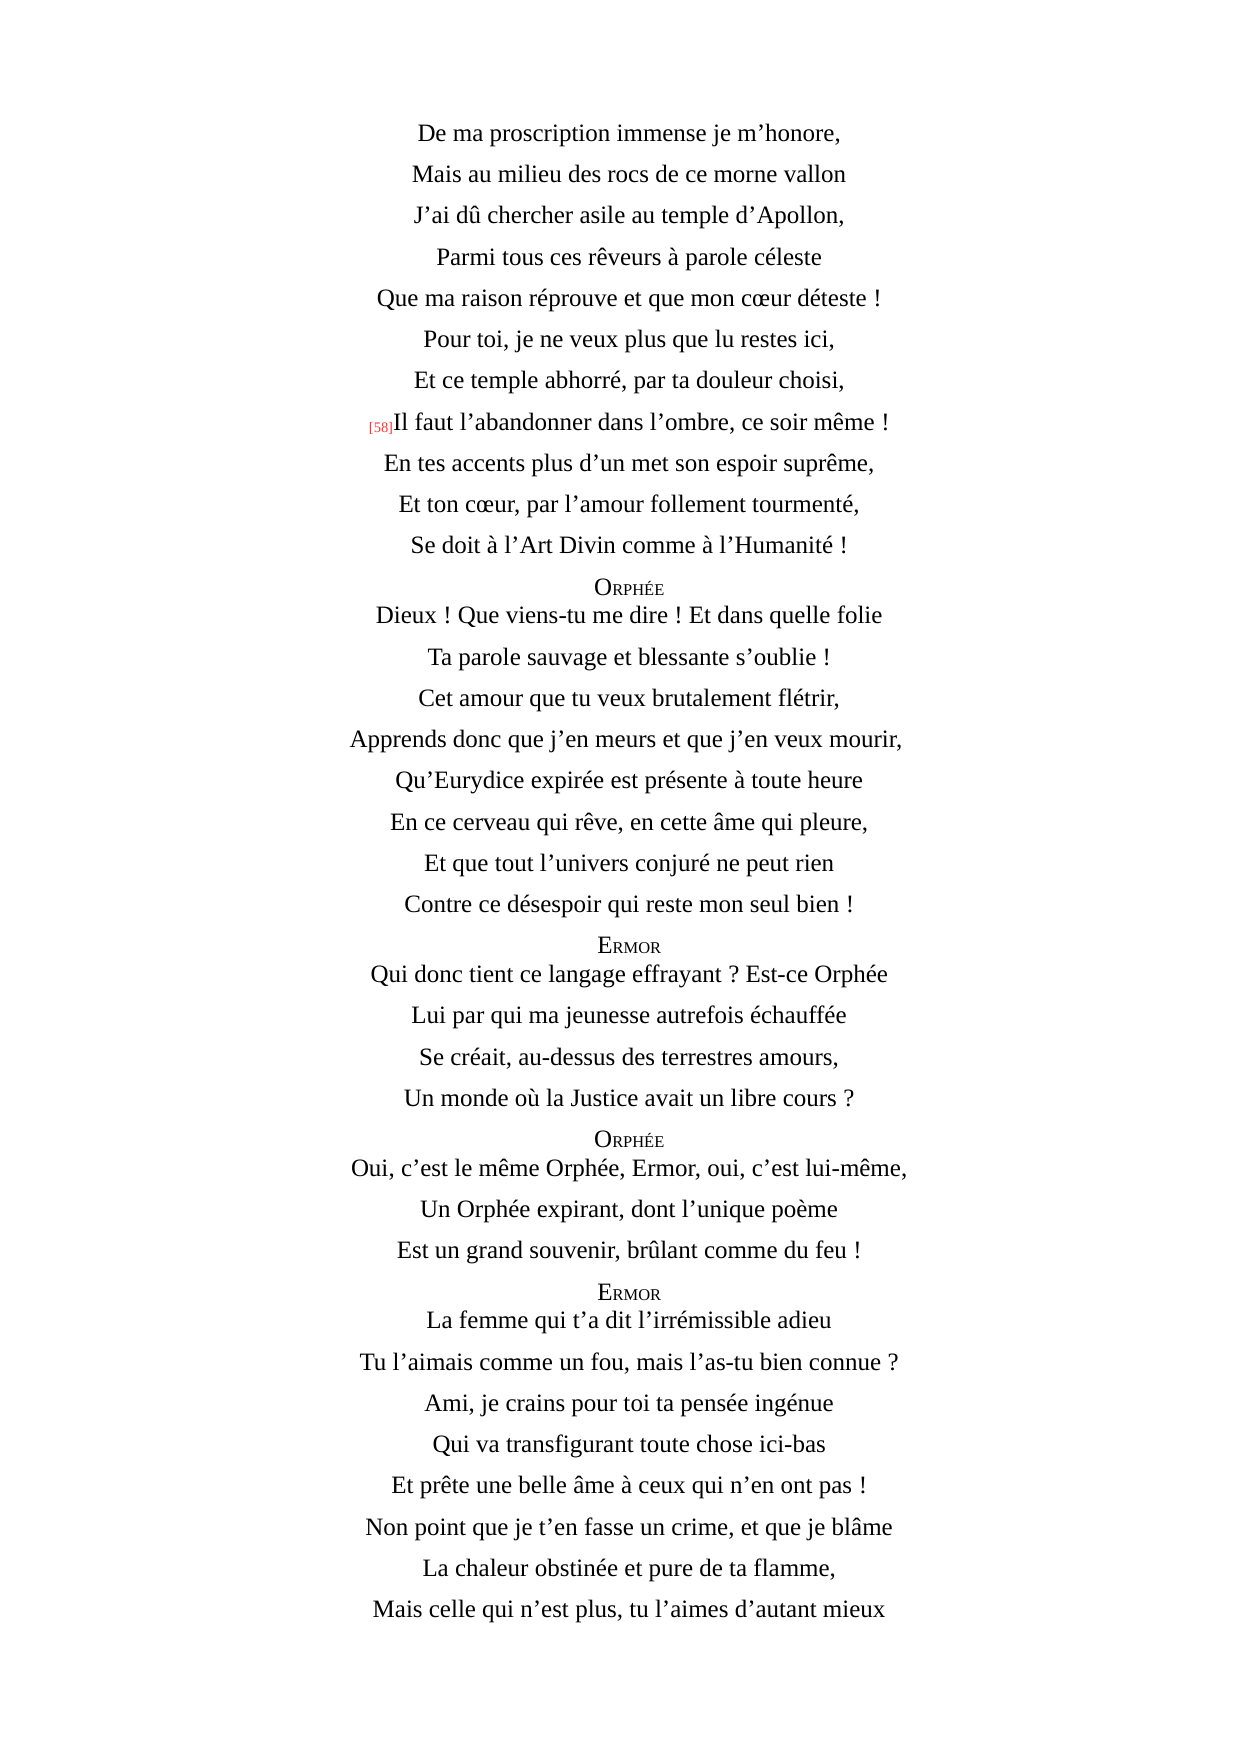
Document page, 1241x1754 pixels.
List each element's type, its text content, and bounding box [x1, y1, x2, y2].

text Dieux ! Que viens-tu me dire ! Et dans quelle folie [118, 601, 1122, 629]
text Tu l’aimais comme un fou, mais l’as-tu bien connue ? [118, 1347, 1122, 1376]
text [58]Il faut l’abandonner dans l’ombre, ce soir même ! [118, 407, 1122, 436]
text Ermor [118, 1277, 1122, 1306]
text Qui donc tient ce langage effrayant ? Est-ce Orphée [118, 959, 1122, 988]
text Mais au milieu des rocs de ce morne vallon [118, 159, 1122, 188]
text Cet amour que tu veux brutalement flétrir, [118, 683, 1122, 712]
text La femme qui t’a dit l’irrémissible adieu [118, 1306, 1122, 1334]
text Parmi tous ces rêveurs à parole céleste [118, 242, 1122, 271]
text Est un grand souvenir, brûlant comme du feu ! [118, 1236, 1122, 1264]
text Et que tout l’univers conjuré ne peut rien [118, 848, 1122, 877]
text Un Orphée expirant, dont l’unique poème [118, 1194, 1122, 1223]
text Orphée [118, 1124, 1122, 1153]
text Contre ce désespoir qui reste mon seul bien ! [118, 889, 1122, 918]
text Ta parole sauvage et blessante s’oublie ! [118, 642, 1122, 671]
text Que ma raison réprouve et que mon cœur déteste ! [118, 283, 1122, 312]
text Mais celle qui n’est plus, tu l’aimes d’autant mieux [118, 1594, 1122, 1623]
text Qu’Eurydice expirée est présente à toute heure [118, 766, 1122, 794]
text Oui, c’est le même Orphée, Ermor, oui, c’est lui-même, [118, 1153, 1122, 1182]
text J’ai dû chercher asile au temple d’Apollon, [118, 201, 1122, 229]
text En tes accents plus d’un met son espoir suprême, [118, 448, 1122, 477]
text Et ton cœur, par l’amour follement tourmenté, [118, 489, 1122, 518]
text Lui par qui ma jeunesse autrefois échauffée [118, 1001, 1122, 1029]
text Ami, je crains pour toi ta pensée ingénue [118, 1388, 1122, 1417]
text La chaleur obstinée et pure de ta flamme, [118, 1553, 1122, 1582]
text Apprends donc que j’en meurs et que j’en veux mourir, [118, 724, 1122, 753]
text Non point que je t’en fasse un crime, et que je blâme [118, 1512, 1122, 1541]
text Ermor [118, 931, 1122, 959]
text En ce cerveau qui rêve, en cette âme qui pleure, [118, 807, 1122, 836]
text Et ce temple abhorré, par ta douleur choisi, [118, 366, 1122, 394]
text Pour toi, je ne veux plus que lu restes ici, [118, 324, 1122, 353]
text Qui va transfigurant toute chose ici-bas [118, 1429, 1122, 1458]
text Se créait, au-dessus des terrestres amours, [118, 1042, 1122, 1071]
text Orphée [118, 572, 1122, 601]
text Un monde où la Justice avait un libre cours ? [118, 1083, 1122, 1112]
text Et prête une belle âme à ceux qui n’en ont pas ! [118, 1471, 1122, 1499]
text De ma proscription immense je m’honore, [118, 118, 1122, 147]
text Se doit à l’Art Divin comme à l’Humanité ! [118, 531, 1122, 559]
